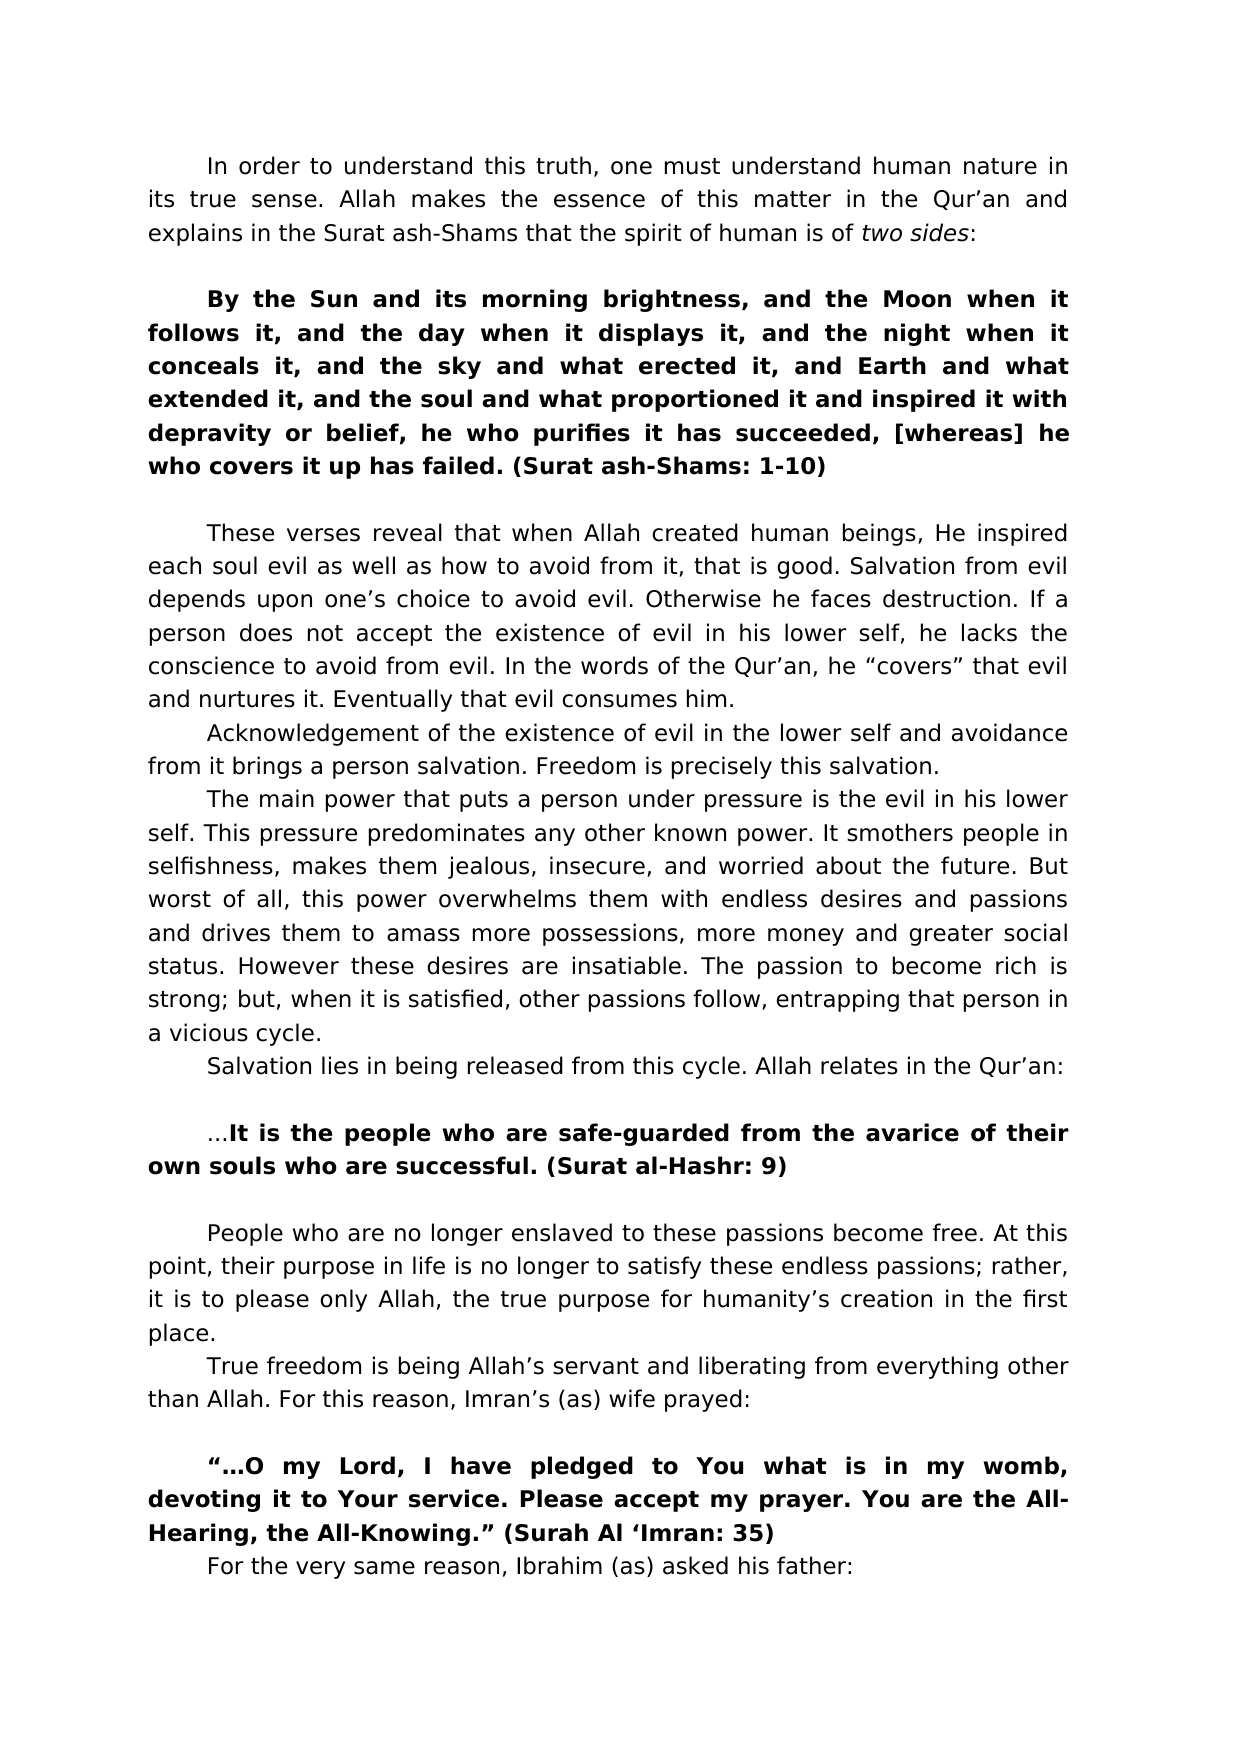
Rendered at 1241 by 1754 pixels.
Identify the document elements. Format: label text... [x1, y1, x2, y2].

text In order to understand this truth, one must understand human nature in its true sense. Allah makes the essence of this matter in the Qur’an and explains in the Surat ash-Shams that the spirit of human is of two sides: [148, 148, 1070, 248]
text By the Sun and its morning brightness, and the Moon when it follows it, and the day when it displays it, and the night when it conceals it, and the sky and what erected it, and Earth and what extended it, and the soul and what proportioned it and inspired it with depravity or belief, he who purifies it has succeeded, [whereas] he who covers it up has failed. (Surat ash-Shams: 1-10) [148, 281, 1070, 481]
text For the very same reason, Ibrahim (as) asked his father: [148, 1548, 1070, 1581]
text Salvation lies in being released from this cycle. Allah relates in the Qur’an: [148, 1048, 1070, 1081]
text ...It is the people who are safe-guarded from the avarice of their own souls who are successful. (Surat al-Hashr: 9) [148, 1114, 1070, 1181]
text The main power that puts a person under pressure is the evil in his lower self. This pressure predominates any other known power. It smothers people in selfishness, makes them jealous, insecure, and worried about the future. But worst of all, this power overwhelms them with endless desires and passions and drives them to amass more possessions, more money and greater social status. However these desires are insatiable. The passion to become rich is strong; but, when it is satisfied, other passions follow, entrapping that person in a vicious cycle. [148, 781, 1070, 1048]
text Acknowledgement of the existence of evil in the lower self and avoidance from it brings a person salvation. Freedom is precisely this salvation. [148, 714, 1070, 781]
text “…O my Lord, I have pledged to You what is in my womb, devoting it to Your service. Please accept my prayer. You are the All-Hearing, the All-Knowing.” (Surah Al ‘Imran: 35) [148, 1448, 1070, 1548]
text People who are no longer enslaved to these passions become free. At this point, their purpose in life is no longer to satisfy these endless passions; rather, it is to please only Allah, the true purpose for humanity’s creation in the first place. [148, 1214, 1070, 1348]
text True freedom is being Allah’s servant and liberating from everything other than Allah. For this reason, Imran’s (as) wife prayed: [148, 1348, 1070, 1414]
text These verses reveal that when Allah created human beings, He inspired each soul evil as well as how to avoid from it, that is good. Salvation from evil depends upon one’s choice to avoid evil. Otherwise he faces destruction. If a person does not accept the existence of evil in his lower self, he lacks the conscience to avoid from evil. In the words of the Qur’an, he “covers” that evil and nurtures it. Eventually that evil consumes him. [148, 514, 1070, 714]
